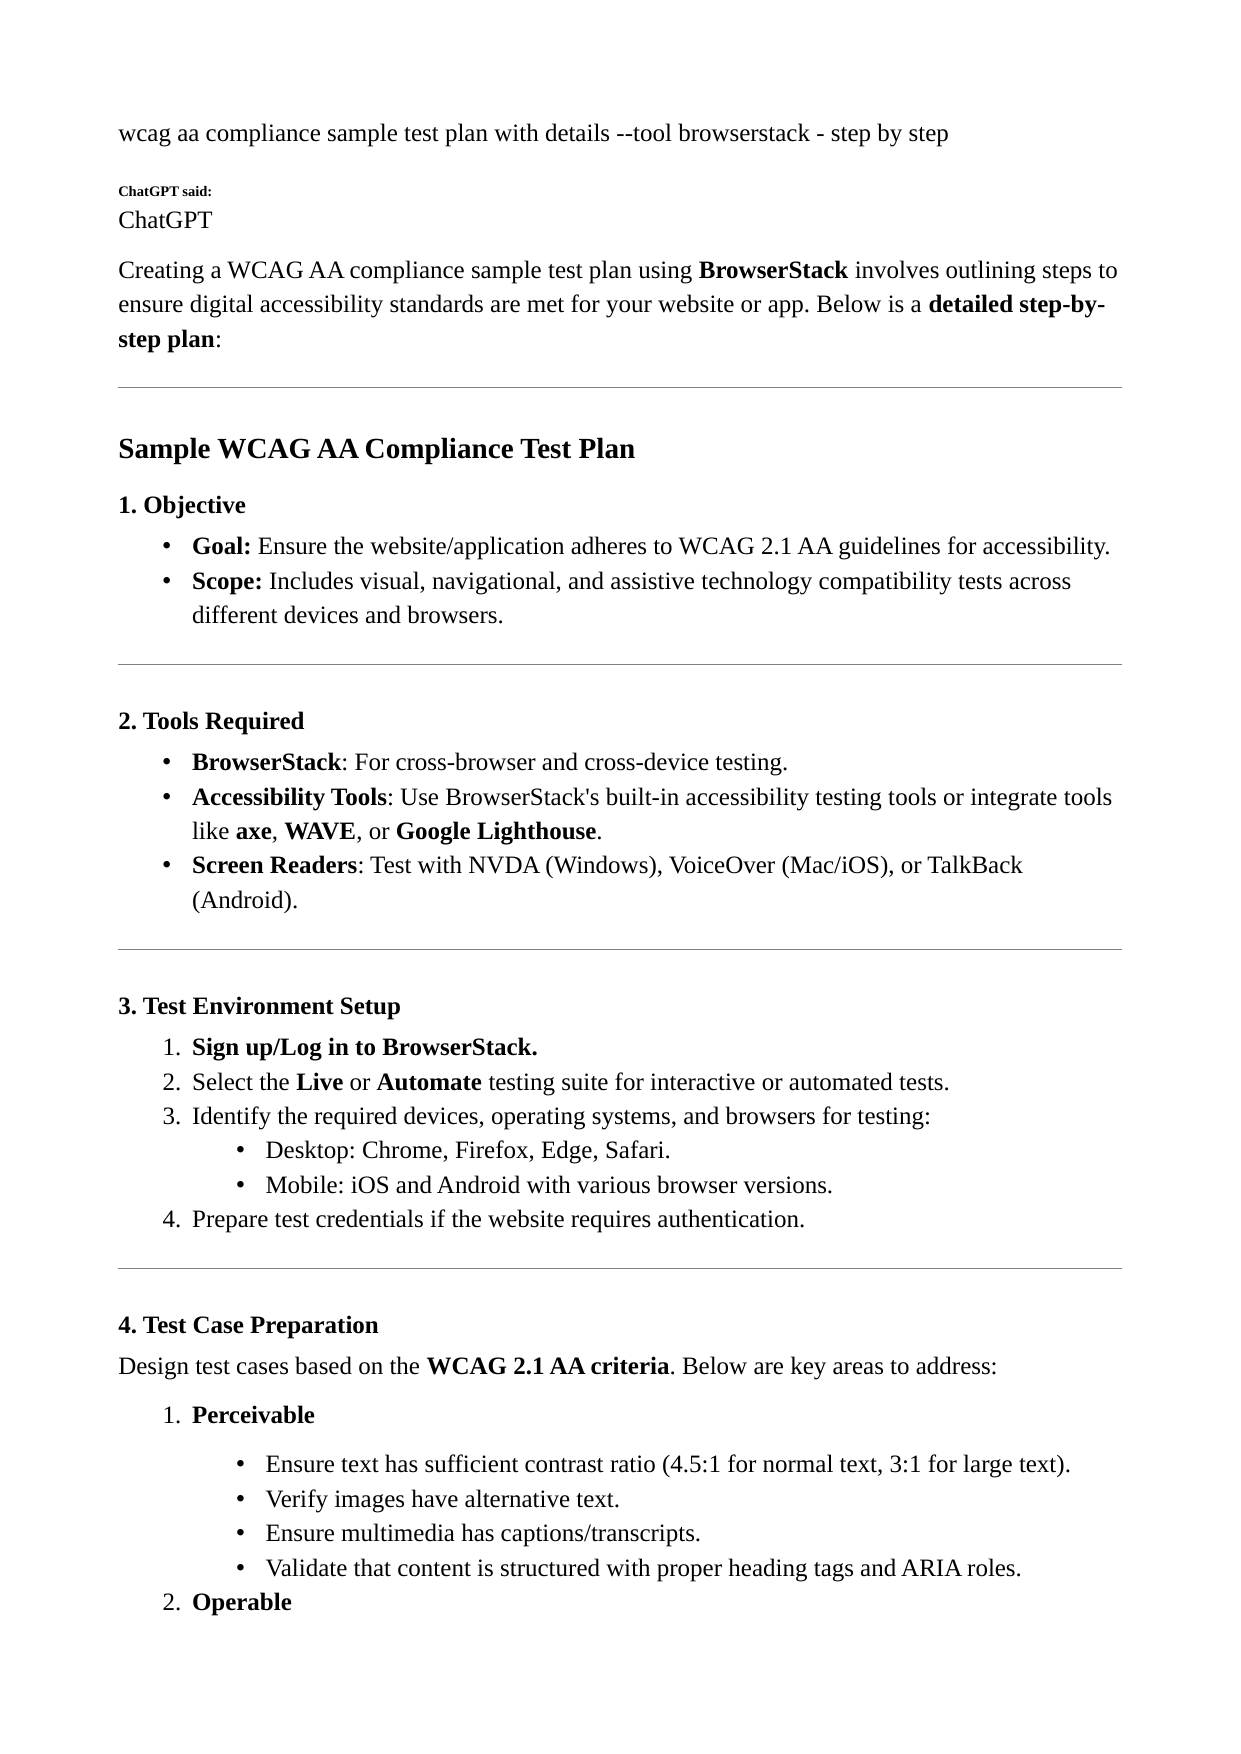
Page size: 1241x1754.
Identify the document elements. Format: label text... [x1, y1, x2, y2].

list Select the Live or Automate testing suite for interactive or automated tests. [162, 1067, 1122, 1095]
list Validate that content is structured with proper heading tags and ARIA roles. [236, 1553, 1122, 1582]
list Prepare test credentials if the website requires authentication. [162, 1204, 1122, 1233]
list Perceivable [162, 1401, 1122, 1429]
list Ensure text has sufficient contrast ratio (4.5:1 for normal text, 3:1 for large text). [236, 1449, 1122, 1478]
list Sign up/Log in to BrowserStack. [162, 1032, 1122, 1061]
list Desktop: Chrome, Firefox, Edge, Safari. [236, 1136, 1122, 1164]
list Screen Readers: Test with NVDA (Windows), VoiceOver (Mac/iOS), or TalkBack (Android). [162, 851, 1122, 914]
list Ensure multimedia has captions/transcripts. [236, 1518, 1122, 1547]
list Verify images have alternative text. [236, 1484, 1122, 1513]
list Accessibility Tools: Use BrowserStack's built-in accessibility testing tools or integrate tools like axe, WAVE, or Google Lighthouse. [162, 782, 1122, 845]
list Identify the required devices, operating systems, and browsers for testing: [162, 1101, 1122, 1130]
list Operable [162, 1587, 1122, 1616]
subtitle 3. Test Environment Setup [118, 991, 1122, 1019]
subtitle 4. Test Case Preparation [118, 1310, 1122, 1339]
subtitle 2. Tools Required [118, 706, 1122, 735]
subtitle Sample WCAG AA Compliance Test Plan [118, 431, 1122, 465]
list BrowserStack: For cross-browser and cross-device testing. [162, 747, 1122, 776]
list Mobile: iOS and Android with various browser versions. [236, 1170, 1122, 1199]
text Creating a WCAG AA compliance sample test plan using BrowserStack involves outlining steps to ensure digital accessibility standards are met for your website or app. Below is a detailed step-by-step plan: [118, 255, 1122, 352]
list Goal: Ensure the website/application adheres to WCAG 2.1 AA guidelines for accessibility. [162, 531, 1122, 560]
text Design test cases based on the WCAG 2.1 AA criteria. Below are key areas to address: [118, 1351, 1122, 1380]
subtitle 1. Objective [118, 490, 1122, 519]
subtitle ChatGPT said: [118, 183, 1122, 199]
text wcag aa compliance sample test plan with details --tool browserstack - step by step [118, 118, 1122, 147]
text ChatGPT [118, 206, 1122, 234]
list Scope: Includes visual, navigational, and assistive technology compatibility tests across different devices and browsers. [162, 566, 1122, 629]
